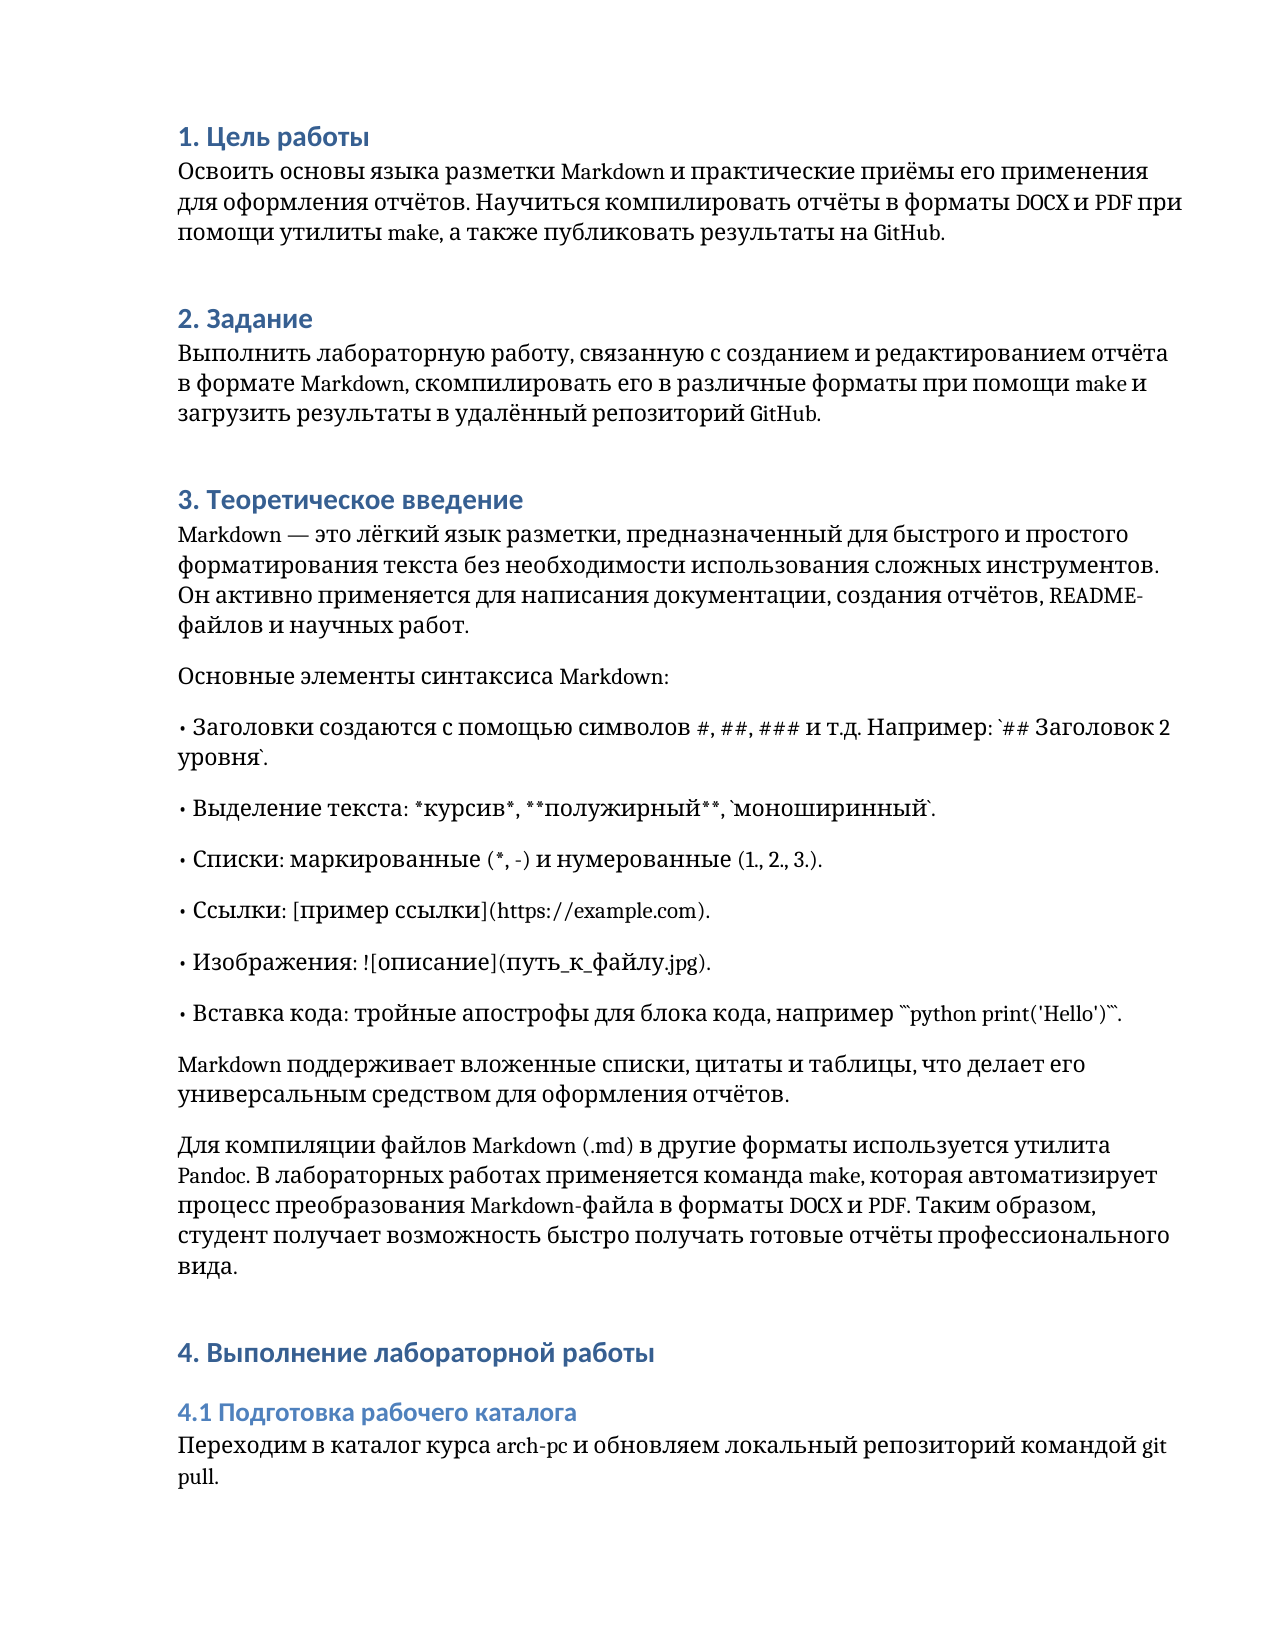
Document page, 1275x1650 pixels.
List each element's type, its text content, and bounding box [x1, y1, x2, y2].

text • Списки: маркированные (*, -) и нумерованные (1., 2., 3.). [177, 847, 1186, 873]
subtitle 3. Теоретическое введение [177, 481, 1186, 517]
text Markdown поддерживает вложенные списки, цитаты и таблицы, что делает его универсальным средством для оформления отчётов. [177, 1051, 1186, 1108]
text Переходим в каталог курса arch-pc и обновляем локальный репозиторий командой git pull. [177, 1433, 1186, 1490]
text Для компиляции файлов Markdown (.md) в другие форматы используется утилита Pandoc. В лабораторных работах применяется команда make, которая автоматизирует процесс преобразования Markdown-файла в форматы DOCX и PDF. Таким образом, студент получает возможность быстро получать готовые отчёты профессионального вида. [177, 1133, 1186, 1280]
text Выполнить лабораторную работу, связанную с созданием и редактированием отчёта в формате Markdown, скомпилировать его в различные форматы при помощи make и загрузить результаты в удалённый репозиторий GitHub. [177, 341, 1186, 427]
subtitle 4.1 Подготовка рабочего каталога [177, 1395, 1186, 1428]
subtitle 1. Цель работы [177, 118, 1186, 154]
text • Ссылки: [пример ссылки](https://example.com). [177, 898, 1186, 924]
text Освоить основы языка разметки Markdown и практические приёмы его применения для оформления отчётов. Научиться компилировать отчёты в форматы DOCX и PDF при помощи утилиты make, а также публиковать результаты на GitHub. [177, 159, 1186, 246]
text • Заголовки создаются с помощью символов #, ##, ### и т.д. Например: `## Заголовок 2 уровня`. [177, 715, 1186, 771]
subtitle 4. Выполнение лабораторной работы [177, 1334, 1186, 1369]
text • Вставка кода: тройные апострофы для блока кода, например ```python print('Hello')```. [177, 1000, 1186, 1027]
subtitle 2. Задание [177, 300, 1186, 335]
text Основные элементы синтаксиса Markdown: [177, 664, 1186, 690]
text • Изображения: ![описание](путь_к_файлу.jpg). [177, 949, 1186, 976]
text • Выделение текста: *курсив*, **полужирный**, `моноширинный`. [177, 796, 1186, 822]
text Markdown — это лёгкий язык разметки, предназначенный для быстрого и простого форматирования текста без необходимости использования сложных инструментов. Он активно применяется для написания документации, создания отчётов, README-файлов и научных работ. [177, 522, 1186, 639]
